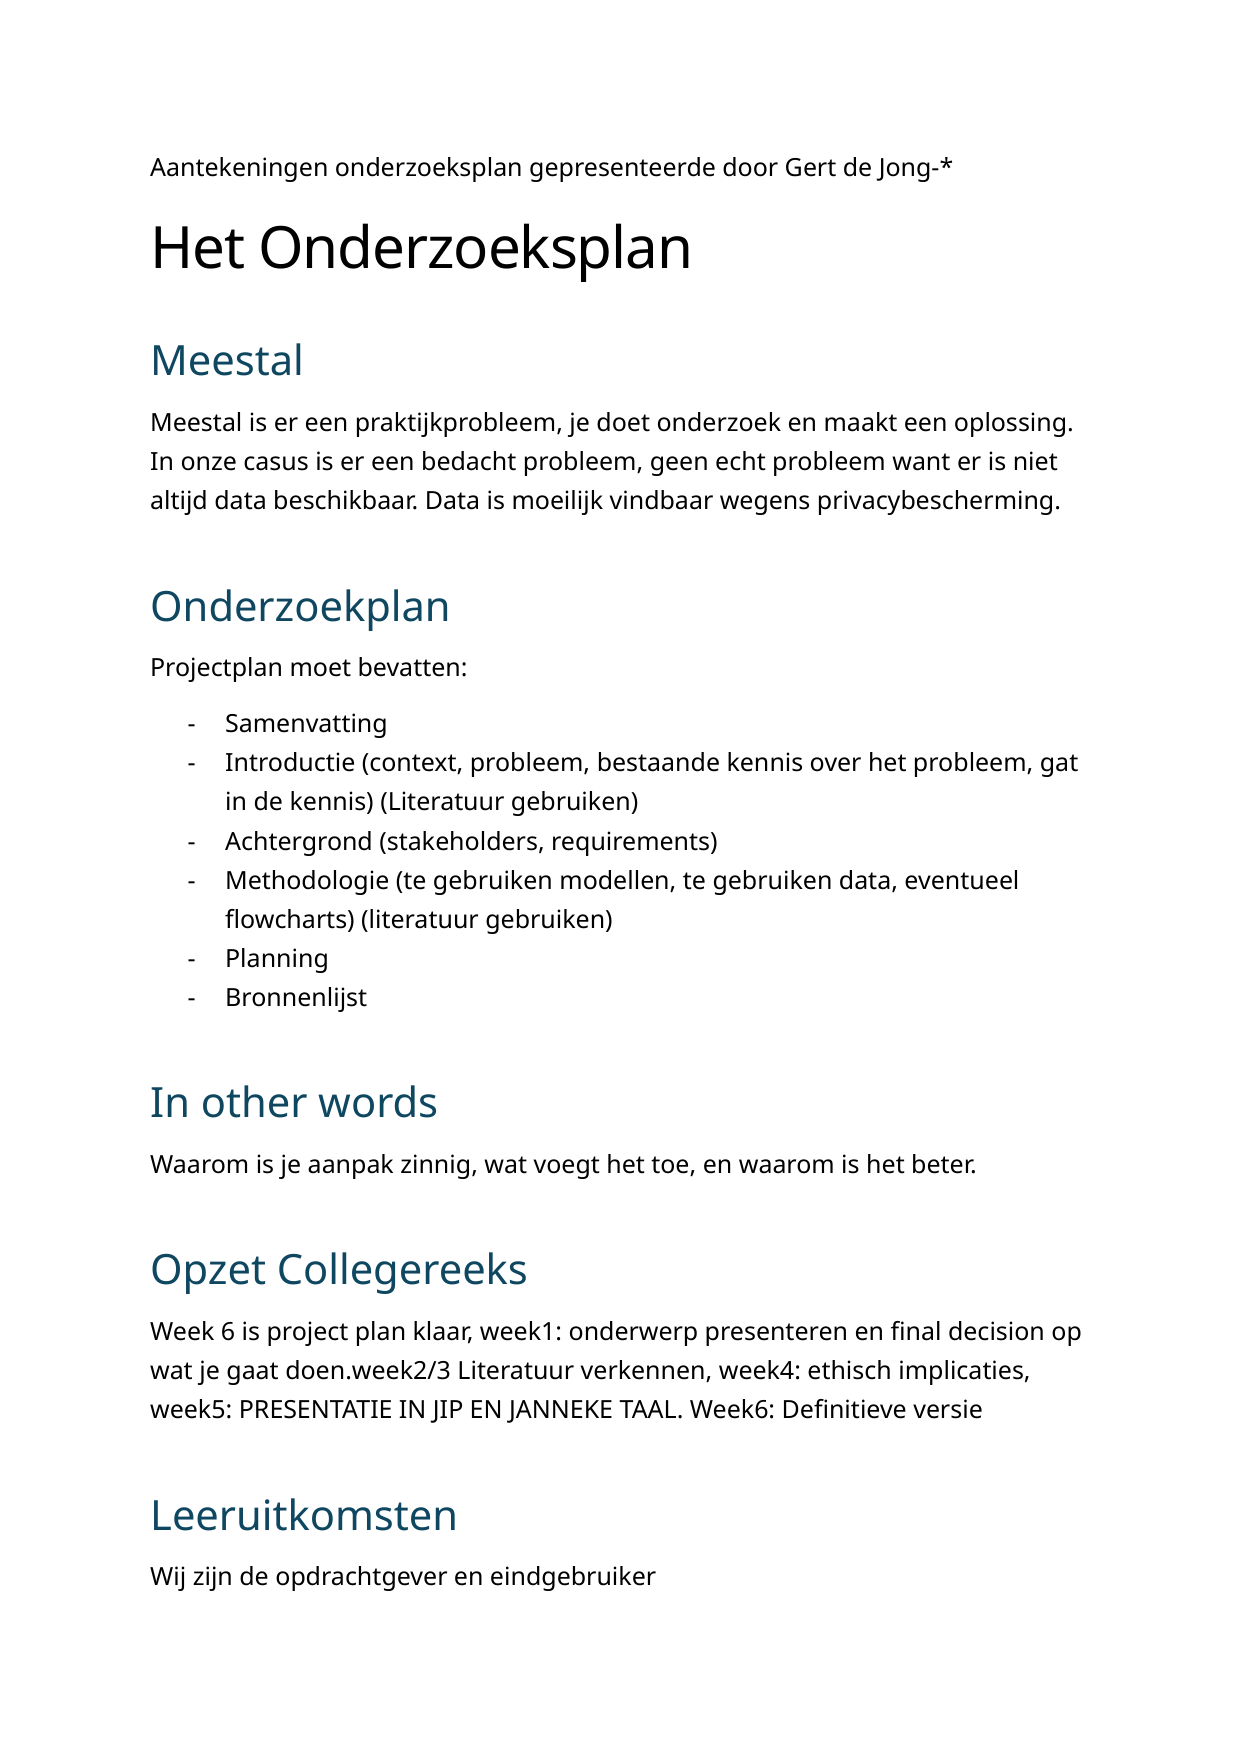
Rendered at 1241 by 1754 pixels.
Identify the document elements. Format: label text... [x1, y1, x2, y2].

list Methodologie (te gebruiken modellen, te gebruiken data, eventueel flowcharts) (literatuur gebruiken) [187, 862, 1090, 936]
list Introductie (context, probleem, bestaande kennis over het probleem, gat in de kennis) (Literatuur gebruiken) [187, 745, 1090, 818]
title Het Onderzoeksplan [150, 206, 1090, 285]
subtitle Onderzoekplan [150, 576, 1090, 633]
subtitle Leeruitkomsten [150, 1485, 1090, 1542]
subtitle Opzet Collegereeks [150, 1240, 1090, 1297]
subtitle In other words [150, 1073, 1090, 1130]
list Achtergrond (stakeholders, requirements) [187, 823, 1090, 857]
text Waarom is je aanpak zinnig, wat voegt het toe, en waarom is het beter. [150, 1147, 1090, 1181]
text Wij zijn de opdrachtgever en eindgebruiker [150, 1559, 1090, 1593]
list Bronnenlijst [187, 980, 1090, 1014]
text Projectplan moet bevatten: [150, 650, 1090, 684]
text Week 6 is project plan klaar, week1: onderwerp presenteren en final decision op wat je gaat doen.week2/3 Literatuur verkennen, week4: ethisch implicaties, week5: PRESENTATIE IN JIP EN JANNEKE TAAL. Week6: Definitieve versie [150, 1314, 1090, 1426]
text Aantekeningen onderzoeksplan gepresenteerde door Gert de Jong-* [150, 150, 1090, 184]
list Planning [187, 941, 1090, 975]
text Meestal is er een praktijkprobleem, je doet onderzoek en maakt een oplossing. In onze casus is er een bedacht probleem, geen echt probleem want er is niet altijd data beschikbaar. Data is moeilijk vindbaar wegens privacybescherming. [150, 405, 1090, 517]
subtitle Meestal [150, 331, 1090, 388]
list Samenvatting [187, 706, 1090, 740]
